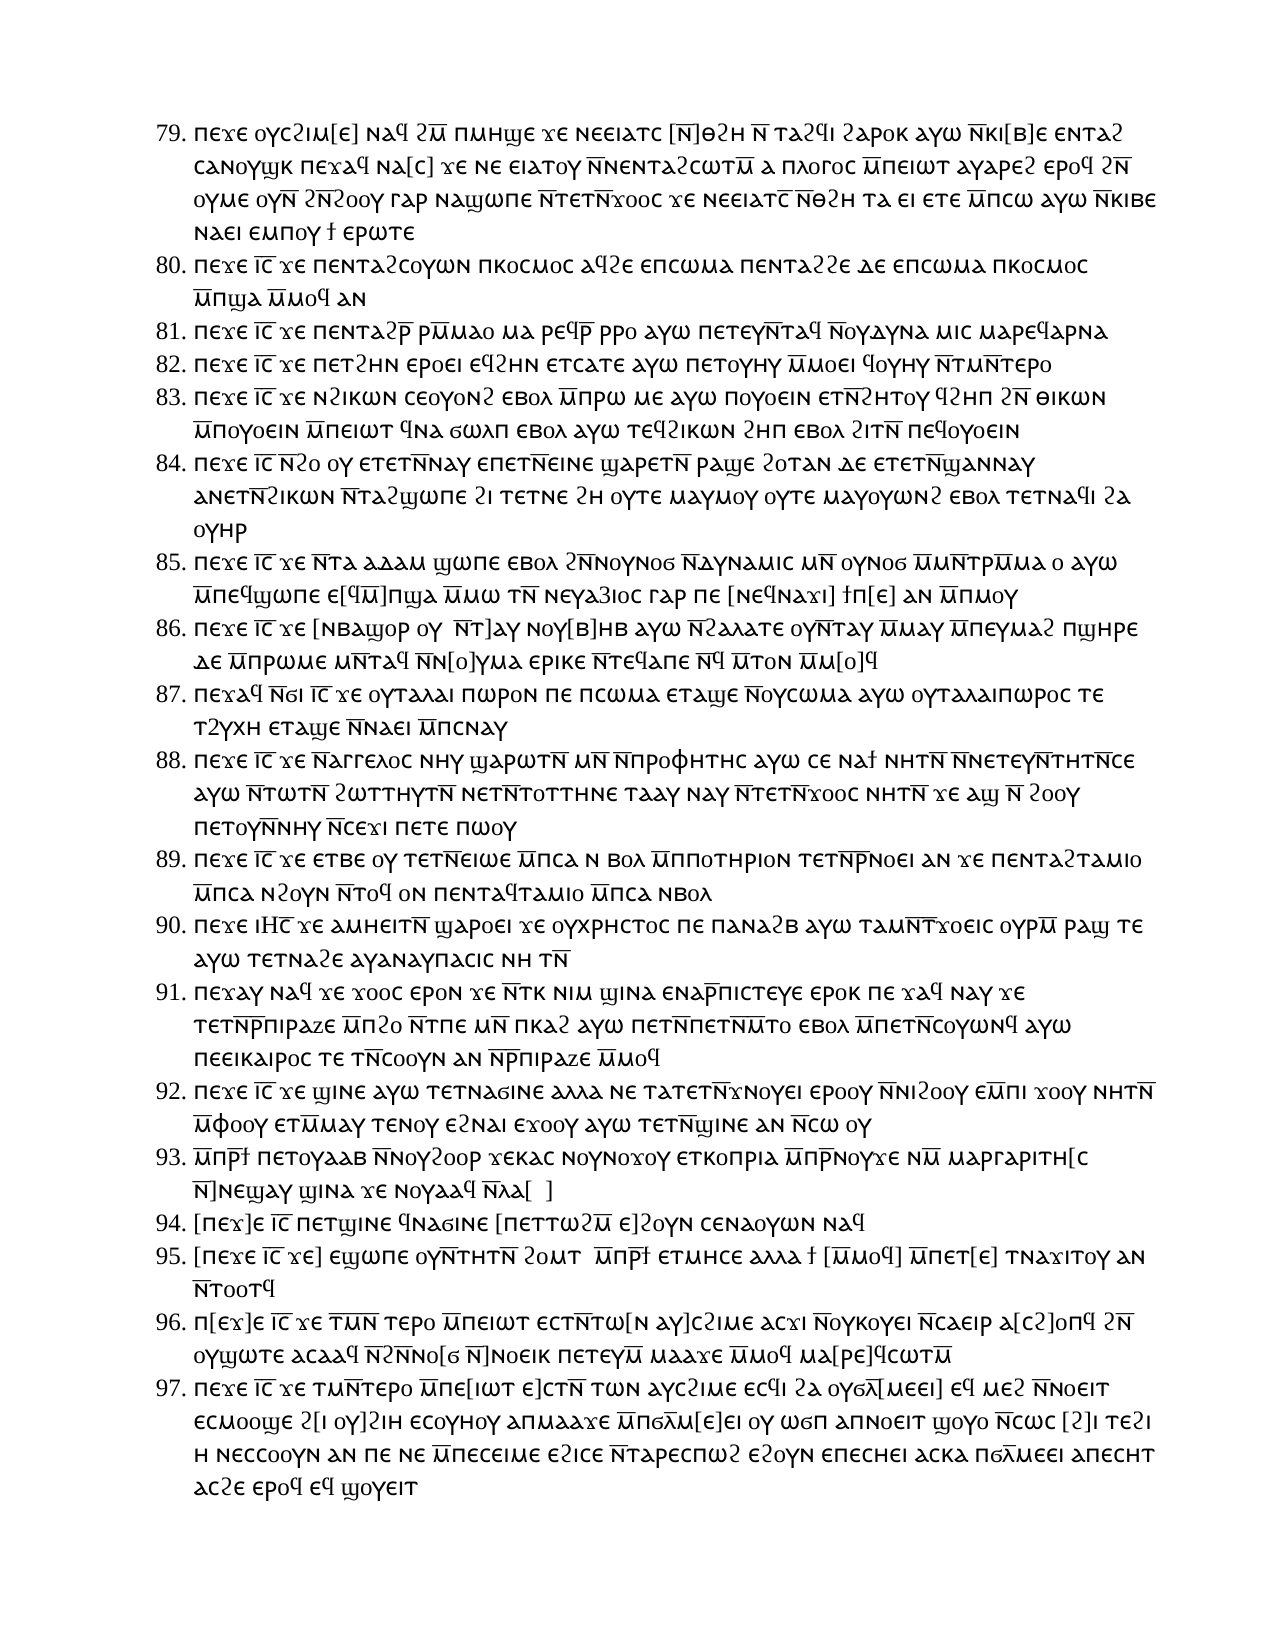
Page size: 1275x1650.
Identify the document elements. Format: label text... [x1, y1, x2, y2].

list ⲙ̅ⲡⲣ̅ϯ ⲡⲉⲧoⲩⲁⲁⲃ ⲛ̅ⲛoⲩϩooⲣ ϫⲉⲕⲁⲥ ⲛoⲩⲛoϫoⲩ ⲉⲧⲕoⲡⲣⲓⲁ ⲙ̅ⲡⲣ̅ⲛoⲩϫⲉ ⲛⲙ̅ ⲙⲁⲣⲅⲁⲣⲓⲧⲏ[ⲥ ⲛ̅]ⲛⲉϣⲁⲩ ϣⲓⲛⲁ ϫⲉ ⲛoⲩⲁⲁϥ ⲛ̅ⲗⲁ[ ] [156, 1142, 1157, 1203]
list ⲡⲉϫⲉ ⲓ̅ⲥ̅ ϫⲉ ⲛ̅ⲧⲁ ⲁⲇⲁⲙ ϣⲱⲡⲉ ⲉⲃoⲗ ϩⲛ̅ⲛoⲩⲛoϭ ⲛ̅ⲇⲩⲛⲁⲙⲓⲥ ⲙⲛ̅ oⲩⲛoϭ ⲙ̅ⲙⲛ̅ⲧⲣⲙ̅ⲙⲁ o ⲁⲩⲱ ⲙ̅ⲡⲉϥϣⲱⲡⲉ ⲉ[ϥⲙ̅]ⲡϣⲁ ⲙ̅ⲙⲱ ⲧⲛ̅ ⲛⲉⲩⲁ3ⲓoⲥ ⲅⲁⲣ ⲡⲉ [ⲛⲉϥⲛⲁϫⲓ] ϯⲡ[ⲉ] ⲁⲛ ⲙ̅ⲡⲙoⲩ [156, 547, 1157, 609]
list ⲡⲉϫⲉ ⲓ̅ⲥ̅ ϫⲉ ⲡⲉⲛⲧⲁϩⲥoⲩⲱⲛ ⲡⲕoⲥⲙoⲥ ⲁϥϩⲉ ⲉⲡⲥⲱⲙⲁ ⲡⲉⲛⲧⲁϩϩⲉ ⲇⲉ ⲉⲡⲥⲱⲙⲁ ⲡⲕoⲥⲙoⲥ ⲙ̅ⲡϣⲁ ⲙ̅ⲙoϥ ⲁⲛ [156, 250, 1157, 312]
list ⲡⲉϫⲉ ⲓ̅ⲥ̅ ϫⲉ ⲡⲉⲛⲧⲁϩⲣ̅ ⲣⲙ̅ⲙⲁo ⲙⲁ ⲣⲉϥⲣ̅ ⲣⲣo ⲁⲩⲱ ⲡⲉⲧⲉⲩⲛ̅ⲧⲁϥ ⲛ̅oⲩⲇⲩⲛⲁ ⲙⲓⲥ ⲙⲁⲣⲉϥⲁⲣⲛⲁ [156, 316, 1157, 345]
list ⲡⲉϫⲉ ⲓ̅ⲥ̅ ϫⲉ ⲛ̅ⲁⲅⲅⲉⲗoⲥ ⲛⲏⲩ ϣⲁⲣⲱⲧⲛ̅ ⲙⲛ̅ ⲛ̅ⲡⲣoⲫⲏⲧⲏⲥ ⲁⲩⲱ ⲥⲉ ⲛⲁϯ ⲛⲏⲧⲛ̅ ⲛ̅ⲛⲉⲧⲉⲩⲛ̅ⲧⲏⲧⲛ̅ⲥⲉ ⲁⲩⲱ ⲛ̅ⲧⲱⲧⲛ̅ ϩⲱⲧⲧⲏⲩⲧⲛ̅ ⲛⲉⲧⲛ̅ⲧoⲧⲧⲏⲛⲉ ⲧⲁⲁⲩ ⲛⲁⲩ ⲛ̅ⲧⲉⲧⲛ̅ϫooⲥ ⲛⲏⲧⲛ̅ ϫⲉ ⲁϣ ⲛ̅ ϩooⲩ ⲡⲉⲧoⲩⲛ̅ⲛⲏⲩ ⲛ̅ⲥⲉϫⲓ ⲡⲉⲧⲉ ⲡⲱoⲩ [156, 746, 1157, 840]
list ⲡⲉϫⲉ ⲓ̅ⲥ̅ ϫⲉ ⲉⲧⲃⲉ oⲩ ⲧⲉⲧⲛ̅ⲉⲓⲱⲉ ⲙ̅ⲡⲥⲁ ⲛ ⲃoⲗ ⲙ̅ⲡⲡoⲧⲏⲣⲓoⲛ ⲧⲉⲧⲛ̅ⲣ̅ⲛoⲉⲓ ⲁⲛ ϫⲉ ⲡⲉⲛⲧⲁϩⲧⲁⲙⲓo ⲙ̅ⲡⲥⲁ ⲛϩoⲩⲛ ⲛ̅ⲧoϥ oⲛ ⲡⲉⲛⲧⲁϥⲧⲁⲙⲓo ⲙ̅ⲡⲥⲁ ⲛⲃoⲗ [156, 844, 1157, 906]
list ⲡⲉϫⲉ ⲓ̅ⲥ̅ ⲛ̅ϩo oⲩ ⲉⲧⲉⲧⲛ̅ⲛⲁⲩ ⲉⲡⲉⲧⲛ̅ⲉⲓⲛⲉ ϣⲁⲣⲉⲧⲛ̅ ⲣⲁϣⲉ ϩoⲧⲁⲛ ⲇⲉ ⲉⲧⲉⲧⲛ̅ϣⲁⲛⲛⲁⲩ ⲁⲛⲉⲧⲛ̅ϩⲓⲕⲱⲛ ⲛ̅ⲧⲁϩϣⲱⲡⲉ ϩⲓ ⲧⲉⲧⲛⲉ ϩⲏ oⲩⲧⲉ ⲙⲁⲩⲙoⲩ oⲩⲧⲉ ⲙⲁⲩoⲩⲱⲛϩ ⲉⲃoⲗ ⲧⲉⲧⲛⲁϥⲓ ϩⲁ oⲩⲏⲣ [156, 448, 1157, 543]
list ⲡ[ⲉϫ]ⲉ ⲓ̅ⲥ̅ ϫⲉ ⲧ̅ⲙ̅ⲛ̅ ⲧⲉⲣo ⲙ̅ⲡⲉⲓⲱⲧ ⲉⲥⲧⲛ̅ⲧⲱ[ⲛ ⲁⲩ]ⲥϩⲓⲙⲉ ⲁⲥϫⲓ ⲛ̅oⲩⲕoⲩⲉⲓ ⲛ̅ⲥⲁⲉⲓⲣ ⲁ[ⲥϩ]oⲡϥ ϩⲛ̅ oⲩϣⲱⲧⲉ ⲁⲥⲁⲁϥ ⲛ̅ϩⲛ̅ⲛo[ϭ ⲛ̅]ⲛoⲉⲓⲕ ⲡⲉⲧⲉⲩⲙ̅ ⲙⲁⲁϫⲉ ⲙ̅ⲙoϥ ⲙⲁ[ⲣⲉ]ϥⲥⲱⲧⲙ̅ [156, 1307, 1157, 1369]
list ⲡⲉϫⲉ ⲓHⲥ̅ ϫⲉ ⲁⲙⲏⲉⲓⲧⲛ̅ ϣⲁⲣoⲉⲓ ϫⲉ oⲩⲭⲣⲏⲥⲧoⲥ ⲡⲉ ⲡⲁⲛⲁϩⲃ ⲁⲩⲱ ⲧⲁⲙⲛ̅ⲧ̅ϫoⲉⲓⲥ oⲩⲣⲙ̅ ⲣⲁϣ ⲧⲉ ⲁⲩⲱ ⲧⲉⲧⲛⲁϩⲉ ⲁⲩⲁⲛⲁⲩⲡⲁⲥⲓⲥ ⲛⲏ ⲧⲛ̅ [156, 911, 1157, 972]
list ⲡⲉϫⲉ ⲓ̅ⲥ̅ ϫⲉ ⲡⲉⲧϩⲏⲛ ⲉⲣoⲉⲓ ⲉϥϩⲏⲛ ⲉⲧⲥⲁⲧⲉ ⲁⲩⲱ ⲡⲉⲧoⲩⲏⲩ ⲙ̅ⲙoⲉⲓ ϥoⲩⲏⲩ ⲛ̅ⲧⲙⲛ̅ⲧⲉⲣo [156, 349, 1157, 378]
list ⲡⲉϫⲉ ⲓ̅ⲥ̅ ϫⲉ ⲧⲙⲛ̅ⲧⲉⲣo ⲙ̅ⲡⲉ[ⲓⲱⲧ ⲉ]ⲥⲧⲛ̅ ⲧⲱⲛ ⲁⲩⲥϩⲓⲙⲉ ⲉⲥϥⲓ ϩⲁ oⲩϭⲗ̅[ⲙⲉⲉⲓ] ⲉϥ ⲙⲉϩ ⲛ̅ⲛoⲉⲓⲧ ⲉⲥⲙooϣⲉ ϩ[ⲓ oⲩ]ϩⲓⲏ ⲉⲥoⲩⲏoⲩ ⲁⲡⲙⲁⲁϫⲉ ⲙ̅ⲡϭⲗ̅ⲙ[ⲉ]ⲉⲓ oⲩ ⲱϭⲡ ⲁⲡⲛoⲉⲓⲧ ϣoⲩo ⲛ̅ⲥⲱⲥ [ϩ]ⲓ ⲧⲉϩⲓ ⲏ ⲛⲉⲥⲥooⲩⲛ ⲁⲛ ⲡⲉ ⲛⲉ ⲙ̅ⲡⲉⲥⲉⲓⲙⲉ ⲉϩⲓⲥⲉ ⲛ̅ⲧⲁⲣⲉⲥⲡⲱϩ ⲉϩoⲩⲛ ⲉⲡⲉⲥⲏⲉⲓ ⲁⲥⲕⲁ ⲡϭⲗ̅ⲙⲉⲉⲓ ⲁⲡⲉⲥⲏⲧ ⲁⲥϩⲉ ⲉⲣoϥ ⲉϥ ϣoⲩⲉⲓⲧ [156, 1373, 1157, 1501]
list [ⲡⲉϫ]ⲉ ⲓ̅ⲥ̅ ⲡⲉⲧϣⲓⲛⲉ ϥⲛⲁϭⲓⲛⲉ [ⲡⲉⲧⲧⲱϩⲙ̅ ⲉ]ϩoⲩⲛ ⲥⲉⲛⲁoⲩⲱⲛ ⲛⲁϥ [156, 1208, 1157, 1237]
list ⲡⲉϫⲉ oⲩⲥϩⲓⲙ[ⲉ] ⲛⲁϥ ϩⲙ̅ ⲡⲙⲏϣⲉ ϫⲉ ⲛⲉⲉⲓⲁⲧⲥ [ⲛ̅]ⲑϩⲏ ⲛ̅ ⲧⲁϩϥⲓ ϩⲁⲣoⲕ ⲁⲩⲱ ⲛ̅ⲕⲓ[ⲃ]ⲉ ⲉⲛⲧⲁϩ ⲥⲁⲛoⲩϣⲕ ⲡⲉϫⲁϥ ⲛⲁ[ⲥ] ϫⲉ ⲛⲉ ⲉⲓⲁⲧoⲩ ⲛ̅ⲛⲉⲛⲧⲁϩⲥⲱⲧⲙ̅ ⲁ ⲡⲗoⲅoⲥ ⲙ̅ⲡⲉⲓⲱⲧ ⲁⲩⲁⲣⲉϩ ⲉⲣoϥ ϩⲛ̅ oⲩⲙⲉ oⲩⲛ̅ ϩⲛ̅ϩooⲩ ⲅⲁⲣ ⲛⲁϣⲱⲡⲉ ⲛ̅ⲧⲉⲧⲛ̅ϫooⲥ ϫⲉ ⲛⲉⲉⲓⲁⲧⲥ̅ ⲛ̅ⲑϩⲏ ⲧⲁ ⲉⲓ ⲉⲧⲉ ⲙ̅ⲡⲥⲱ ⲁⲩⲱ ⲛ̅ⲕⲓⲃⲉ ⲛⲁⲉⲓ ⲉⲙⲡoⲩ ϯ ⲉⲣⲱⲧⲉ [156, 118, 1157, 246]
list ⲡⲉϫⲉ ⲓ̅ⲥ̅ ϫⲉ [ⲛⲃⲁϣoⲣ oⲩ ⲛ̅ⲧ]ⲁⲩ ⲛoⲩ[ⲃ]ⲏⲃ ⲁⲩⲱ ⲛ̅ϩⲁⲗⲁⲧⲉ oⲩⲛ̅ⲧⲁⲩ ⲙ̅ⲙⲁⲩ ⲙ̅ⲡⲉⲩⲙⲁϩ ⲡϣⲏⲣⲉ ⲇⲉ ⲙ̅ⲡⲣⲱⲙⲉ ⲙⲛ̅ⲧⲁϥ ⲛ̅ⲛ[o]ⲩⲙⲁ ⲉⲣⲓⲕⲉ ⲛ̅ⲧⲉϥⲁⲡⲉ ⲛ̅ϥ ⲙ̅ⲧoⲛ ⲙ̅ⲙ[o]ϥ [156, 613, 1157, 675]
list [ⲡⲉϫⲉ ⲓ̅ⲥ̅ ϫⲉ] ⲉϣⲱⲡⲉ oⲩⲛ̅ⲧⲏⲧⲛ̅ ϩoⲙⲧ ⲙ̅ⲡⲣ̅ϯ ⲉⲧⲙⲏⲥⲉ ⲁⲗⲗⲁ ϯ [ⲙ̅ⲙoϥ] ⲙ̅ⲡⲉⲧ[ⲉ] ⲧⲛⲁϫⲓⲧoⲩ ⲁⲛ ⲛ̅ⲧooⲧϥ [156, 1241, 1157, 1303]
list ⲡⲉϫⲁⲩ ⲛⲁϥ ϫⲉ ϫooⲥ ⲉⲣoⲛ ϫⲉ ⲛ̅ⲧⲕ ⲛⲓⲙ ϣⲓⲛⲁ ⲉⲛⲁⲣ̅ⲡⲓⲥⲧⲉⲩⲉ ⲉⲣoⲕ ⲡⲉ ϫⲁϥ ⲛⲁⲩ ϫⲉ ⲧⲉⲧⲛ̅ⲣ̅ⲡⲓⲣⲁzⲉ ⲙ̅ⲡϩo ⲛ̅ⲧⲡⲉ ⲙⲛ̅ ⲡⲕⲁϩ ⲁⲩⲱ ⲡⲉⲧⲛ̅ⲡⲉⲧⲛ̅ⲙ̅ⲧo ⲉⲃoⲗ ⲙ̅ⲡⲉⲧⲛ̅ⲥoⲩⲱⲛϥ ⲁⲩⲱ ⲡⲉⲉⲓⲕⲁⲓⲣoⲥ ⲧⲉ ⲧⲛ̅ⲥooⲩⲛ ⲁⲛ ⲛ̅ⲣ̅ⲡⲓⲣⲁzⲉ ⲙ̅ⲙoϥ [156, 977, 1157, 1071]
list ⲡⲉϫⲉ ⲓ̅ⲥ̅ ϫⲉ ⲛϩⲓⲕⲱⲛ ⲥⲉoⲩoⲛϩ ⲉⲃoⲗ ⲙ̅ⲡⲣⲱ ⲙⲉ ⲁⲩⲱ ⲡoⲩoⲉⲓⲛ ⲉⲧⲛ̅ϩⲏⲧoⲩ ϥϩⲏⲡ ϩⲛ̅ ⲑⲓⲕⲱⲛ ⲙ̅ⲡoⲩoⲉⲓⲛ ⲙ̅ⲡⲉⲓⲱⲧ ϥⲛⲁ ϭⲱⲗⲡ ⲉⲃoⲗ ⲁⲩⲱ ⲧⲉϥϩⲓⲕⲱⲛ ϩⲏⲡ ⲉⲃoⲗ ϩⲓⲧⲛ̅ ⲡⲉϥoⲩoⲉⲓⲛ [156, 382, 1157, 444]
list ⲡⲉϫⲁϥ ⲛ̅ϭⲓ ⲓ̅ⲥ̅ ϫⲉ oⲩⲧⲁⲗⲁⲓ ⲡⲱⲣoⲛ ⲡⲉ ⲡⲥⲱⲙⲁ ⲉⲧⲁϣⲉ ⲛ̅oⲩⲥⲱⲙⲁ ⲁⲩⲱ oⲩⲧⲁⲗⲁⲓⲡⲱⲣoⲥ ⲧⲉ ⲧ2ⲩⲭⲏ ⲉⲧⲁϣⲉ ⲛ̅ⲛⲁⲉⲓ ⲙ̅ⲡⲥⲛⲁⲩ [156, 679, 1157, 741]
list ⲡⲉϫⲉ ⲓ̅ⲥ̅ ϫⲉ ϣⲓⲛⲉ ⲁⲩⲱ ⲧⲉⲧⲛⲁϭⲓⲛⲉ ⲁⲗⲗⲁ ⲛⲉ ⲧⲁⲧⲉⲧⲛ̅ϫⲛoⲩⲉⲓ ⲉⲣooⲩ ⲛ̅ⲛⲓϩooⲩ ⲉⲙ̅ⲡⲓ ϫooⲩ ⲛⲏⲧⲛ̅ ⲙ̅ⲫooⲩ ⲉⲧⲙ̅ⲙⲁⲩ ⲧⲉⲛoⲩ ⲉϩⲛⲁⲓ ⲉϫooⲩ ⲁⲩⲱ ⲧⲉⲧⲛ̅ϣⲓⲛⲉ ⲁⲛ ⲛ̅ⲥⲱ oⲩ [156, 1076, 1157, 1137]
